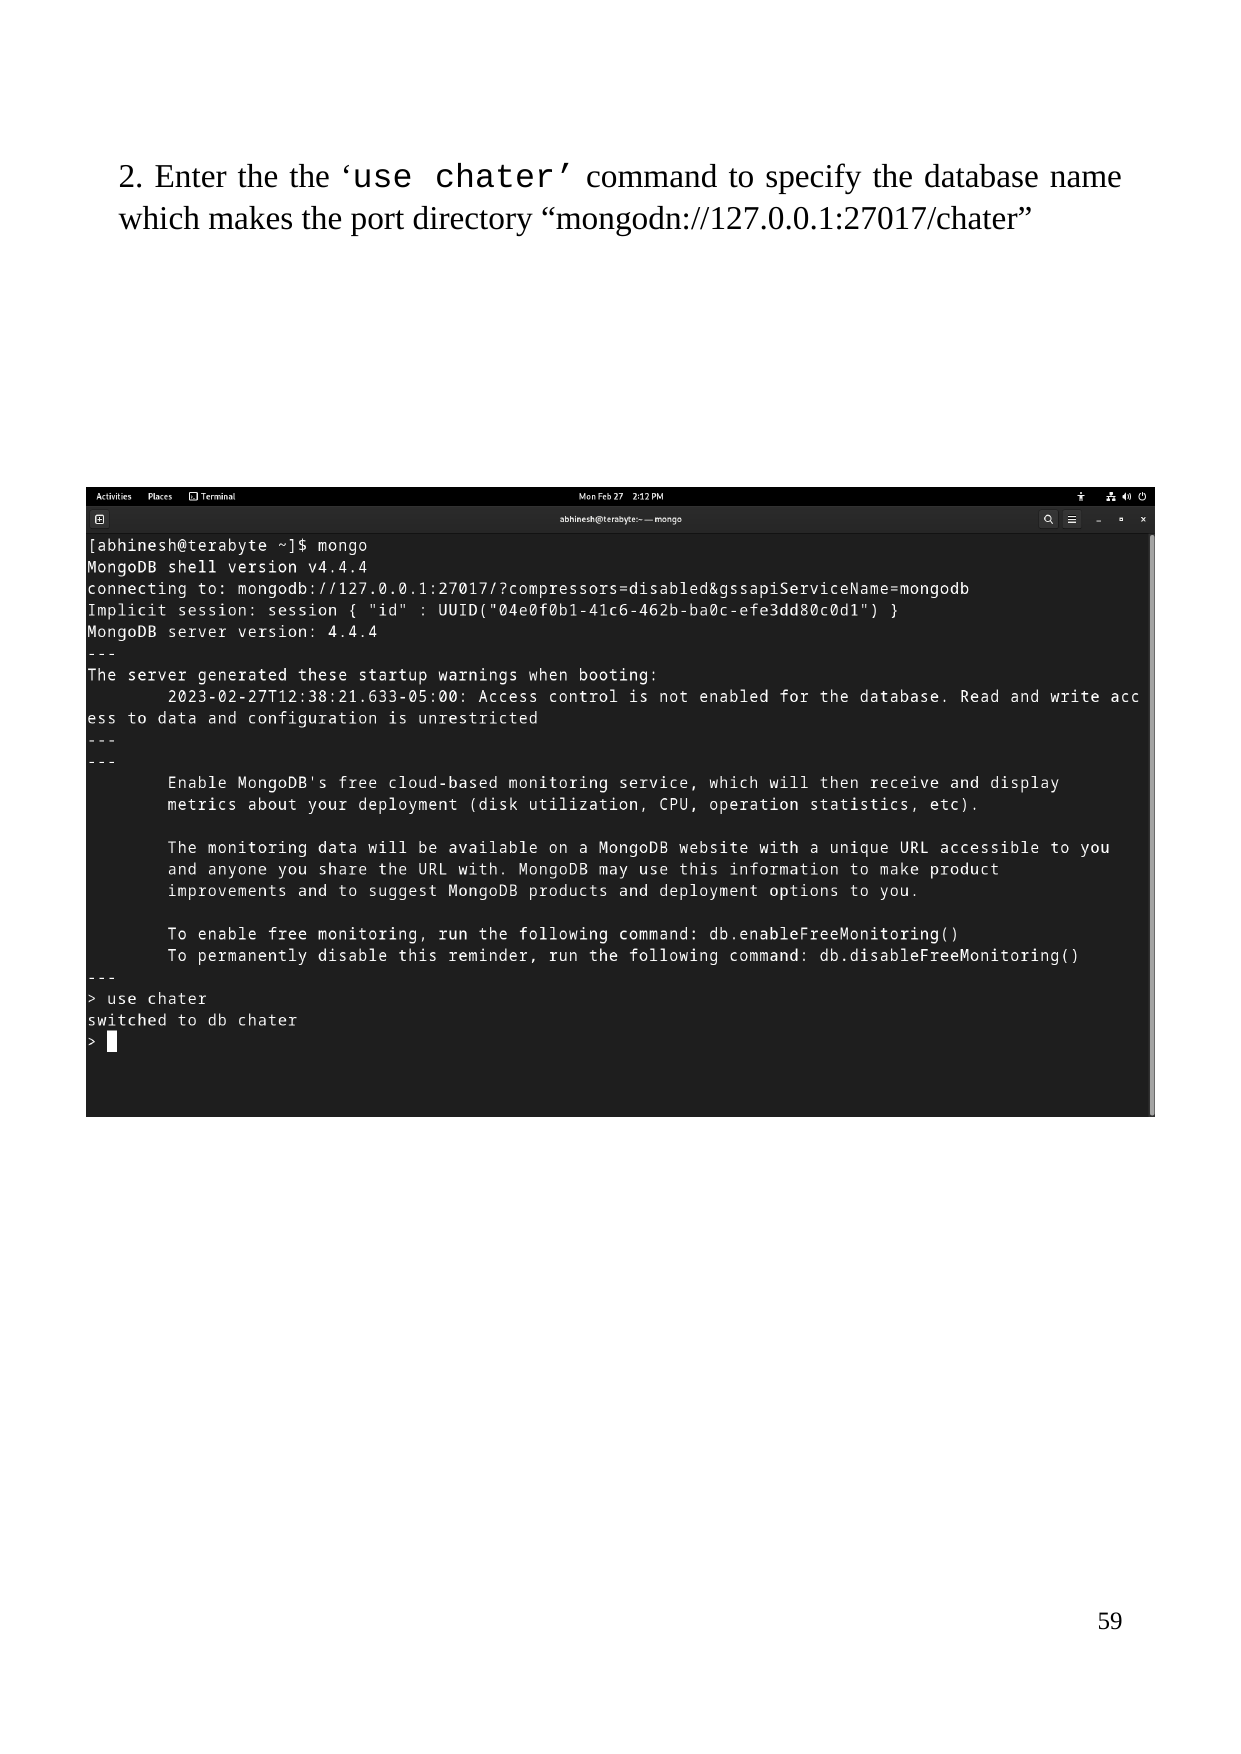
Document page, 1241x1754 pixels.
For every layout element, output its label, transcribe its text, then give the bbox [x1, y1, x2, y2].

picture [86, 487, 1155, 1117]
text 2. Enter the the ‘use chater’ command to specify the database name which makes the port directory “mongodn://127.0.0.1:27017/chater” [118, 157, 1122, 236]
